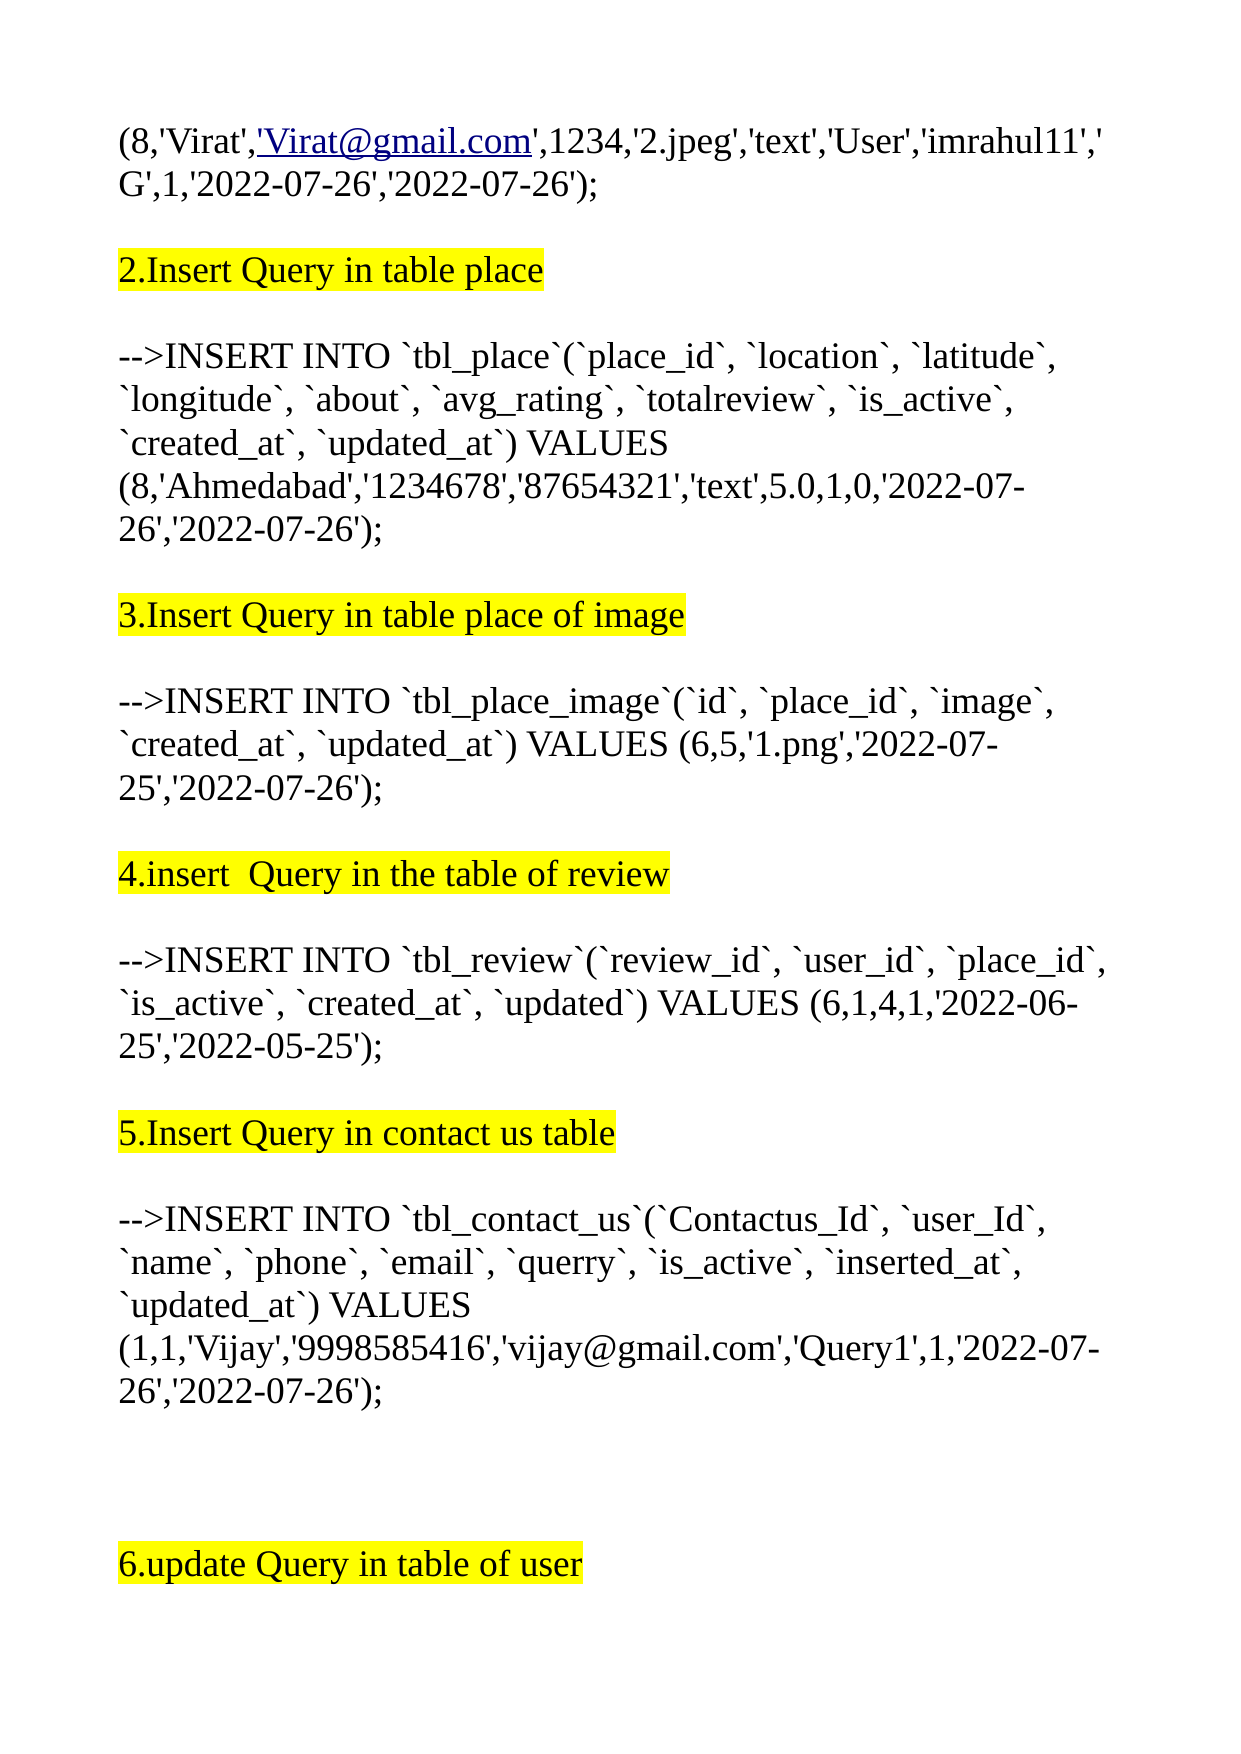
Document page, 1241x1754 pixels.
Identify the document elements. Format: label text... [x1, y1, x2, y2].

text -->INSERT INTO `tbl_place`(`place_id`, `location`, `latitude`, `longitude`, `about`, `avg_rating`, `totalreview`, `is_active`, `created_at`, `updated_at`) VALUES (8,'Ahmedabad','1234678','87654321','text',5.0,1,0,'2022-07-26','2022-07-26'); [118, 334, 1122, 549]
text 4.insert Query in the table of review [118, 851, 1122, 894]
text 2.Insert Query in table place [118, 247, 1122, 291]
text 5.Insert Query in contact us table [118, 1110, 1122, 1153]
text 3.Insert Query in table place of image [118, 592, 1122, 636]
text -->INSERT INTO `tbl_place_image`(`id`, `place_id`, `image`, `created_at`, `updated_at`) VALUES (6,5,'1.png','2022-07-25','2022-07-26'); [118, 679, 1122, 808]
text (8,'Virat','Virat@gmail.com',1234,'2.jpeg','text','User','imrahul11','G',1,'2022-07-26','2022-07-26'); [118, 118, 1122, 204]
text -->INSERT INTO `tbl_review`(`review_id`, `user_id`, `place_id`, `is_active`, `created_at`, `updated`) VALUES (6,1,4,1,'2022-06-25','2022-05-25'); [118, 937, 1122, 1067]
text 6.update Query in table of user [118, 1541, 1122, 1584]
text -->INSERT INTO `tbl_contact_us`(`Contactus_Id`, `user_Id`, `name`, `phone`, `email`, `querry`, `is_active`, `inserted_at`, `updated_at`) VALUES (1,1,'Vijay','9998585416','vijay@gmail.com','Query1',1,'2022-07-26','2022-07-26'); [118, 1196, 1122, 1412]
